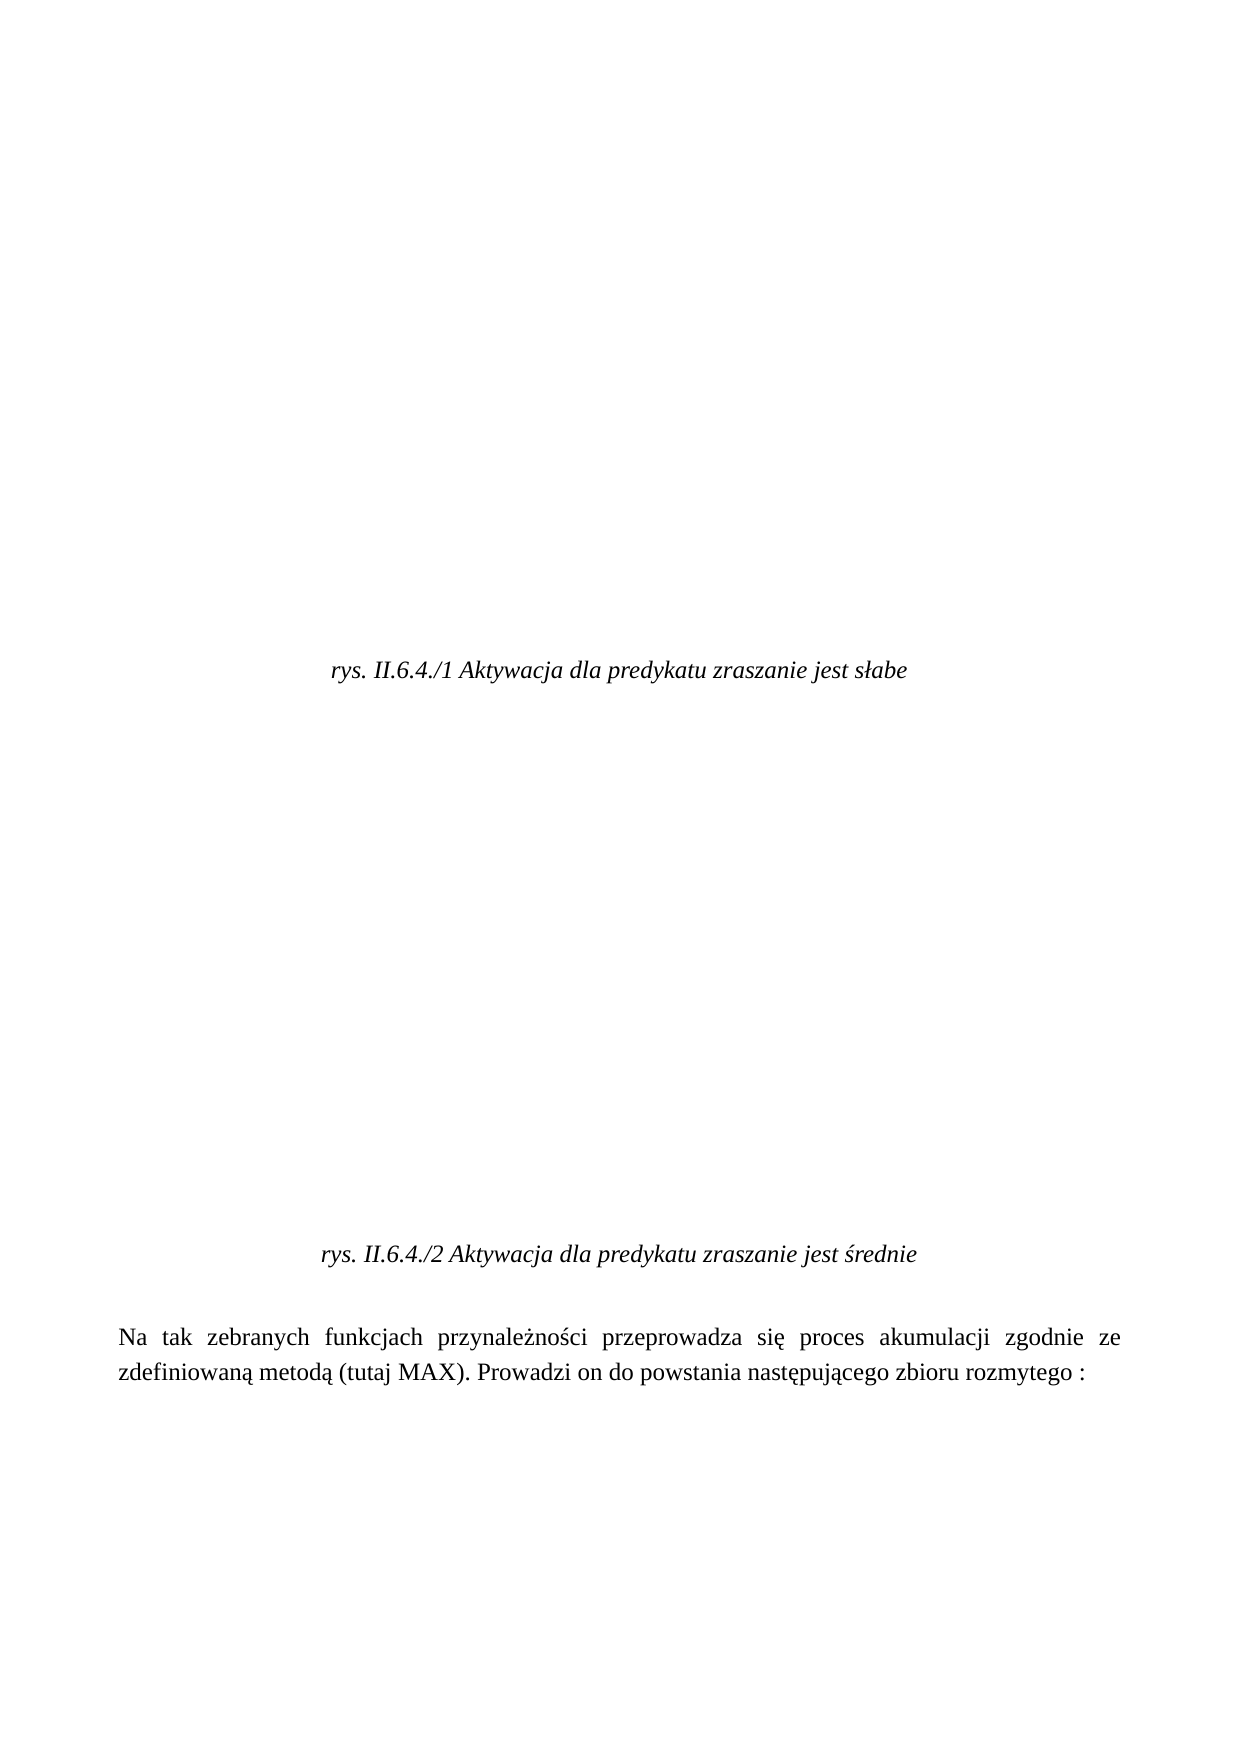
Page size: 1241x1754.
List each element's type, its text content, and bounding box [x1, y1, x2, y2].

text Na tak zebranych funkcjach przynależności przeprowadza się proces akumulacji zgodnie ze zdefiniowaną metodą (tutaj MAX). Prowadzi on do powstania następującego zbioru rozmytego : [118, 1322, 1122, 1385]
text rys. II.6.4./1 Aktywacja dla predykatu zraszanie jest słabe [118, 124, 1122, 683]
text rys. II.6.4./2 Aktywacja dla predykatu zraszanie jest średnie [118, 689, 1122, 1267]
